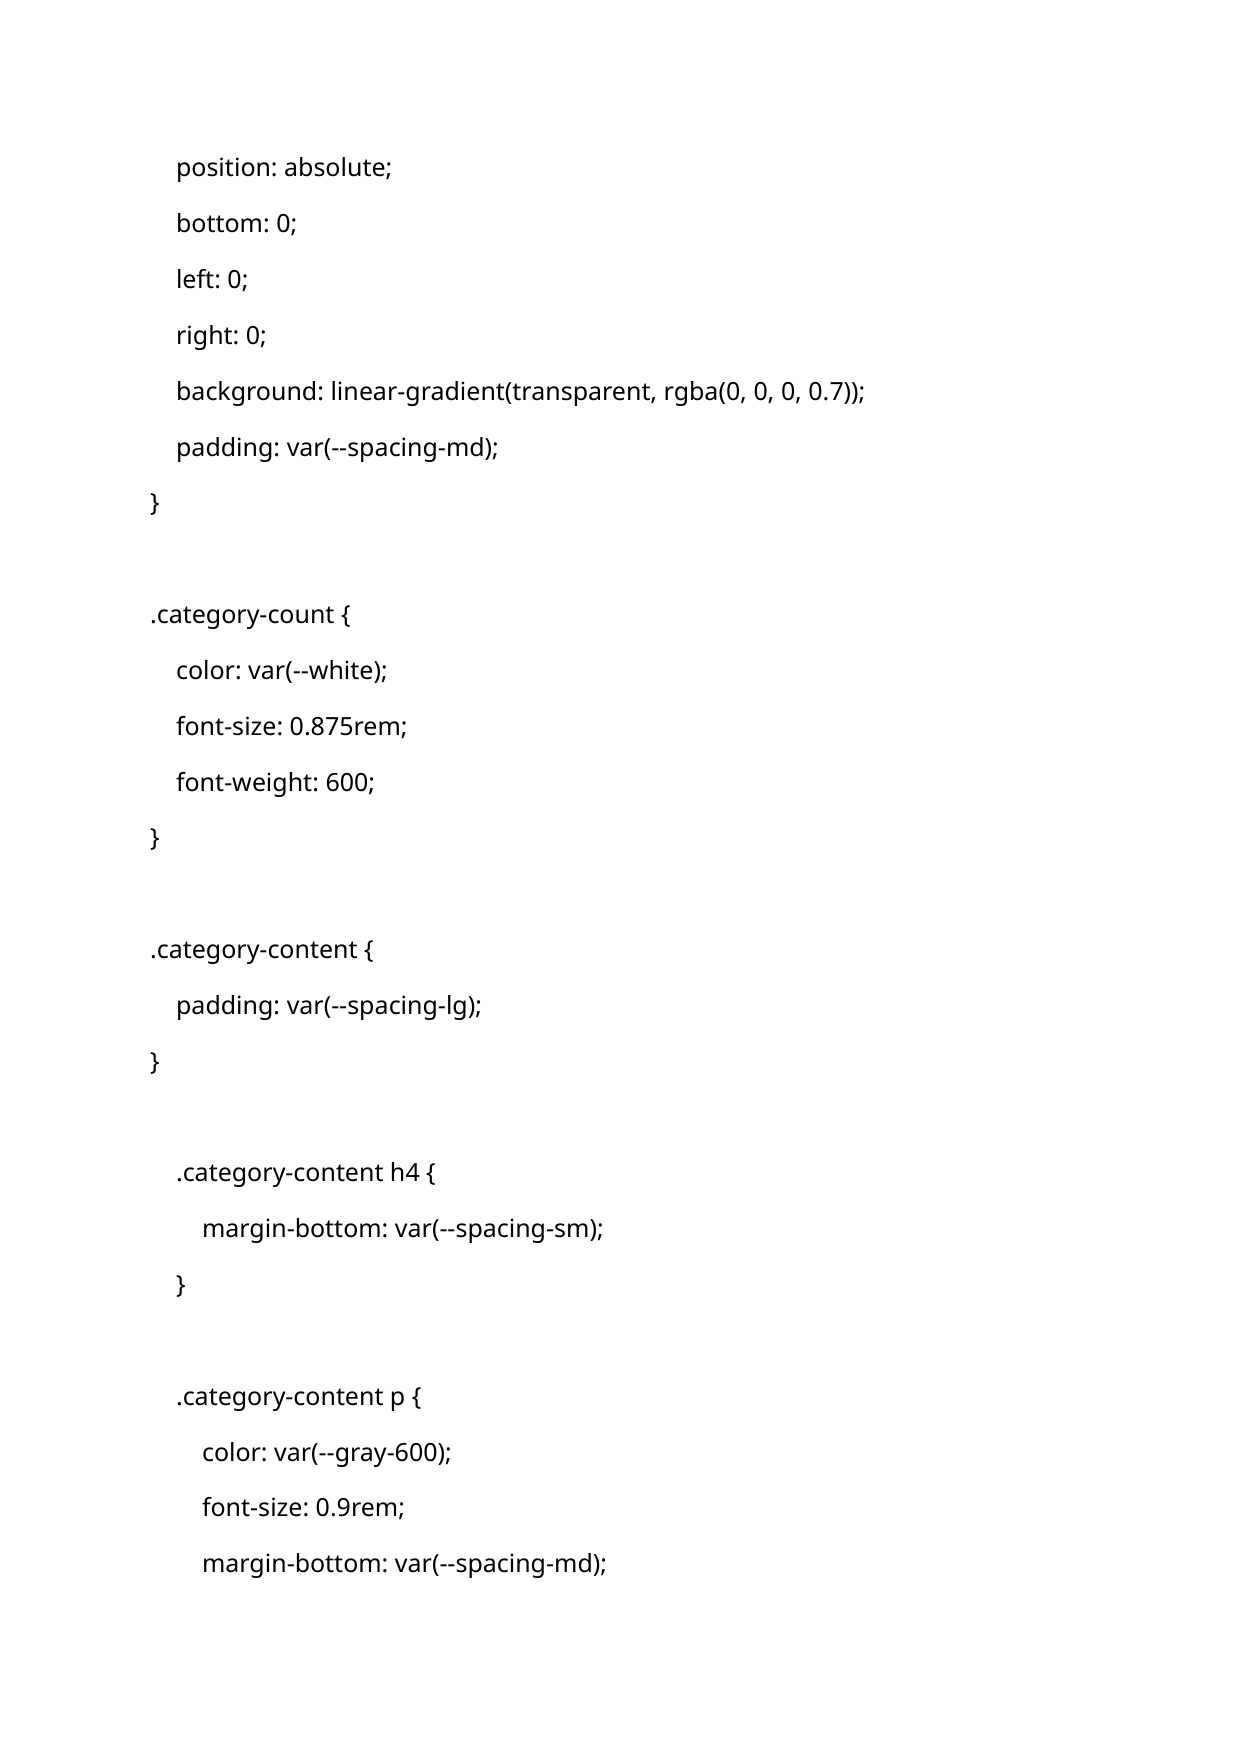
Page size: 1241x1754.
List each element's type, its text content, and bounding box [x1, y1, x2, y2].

text margin-bottom: var(--spacing-sm); [150, 1211, 1090, 1245]
text .category-content h4 { [150, 1155, 1090, 1189]
text color: var(--gray-600); [150, 1434, 1090, 1468]
text padding: var(--spacing-md); [150, 429, 1090, 463]
text .category-count { [150, 597, 1090, 631]
text margin-bottom: var(--spacing-md); [150, 1546, 1090, 1580]
text } [150, 1043, 1090, 1077]
text color: var(--white); [150, 652, 1090, 687]
text left: 0; [150, 262, 1090, 296]
text position: absolute; [150, 150, 1090, 184]
text } [150, 820, 1090, 854]
text font-size: 0.875rem; [150, 708, 1090, 742]
text padding: var(--spacing-lg); [150, 987, 1090, 1022]
text right: 0; [150, 317, 1090, 352]
text .category-content { [150, 932, 1090, 966]
text } [150, 1267, 1090, 1301]
text background: linear-gradient(transparent, rgba(0, 0, 0, 0.7)); [150, 373, 1090, 407]
text font-weight: 600; [150, 764, 1090, 798]
text } [150, 485, 1090, 519]
text bottom: 0; [150, 206, 1090, 240]
text font-size: 0.9rem; [150, 1490, 1090, 1524]
text .category-content p { [150, 1378, 1090, 1412]
